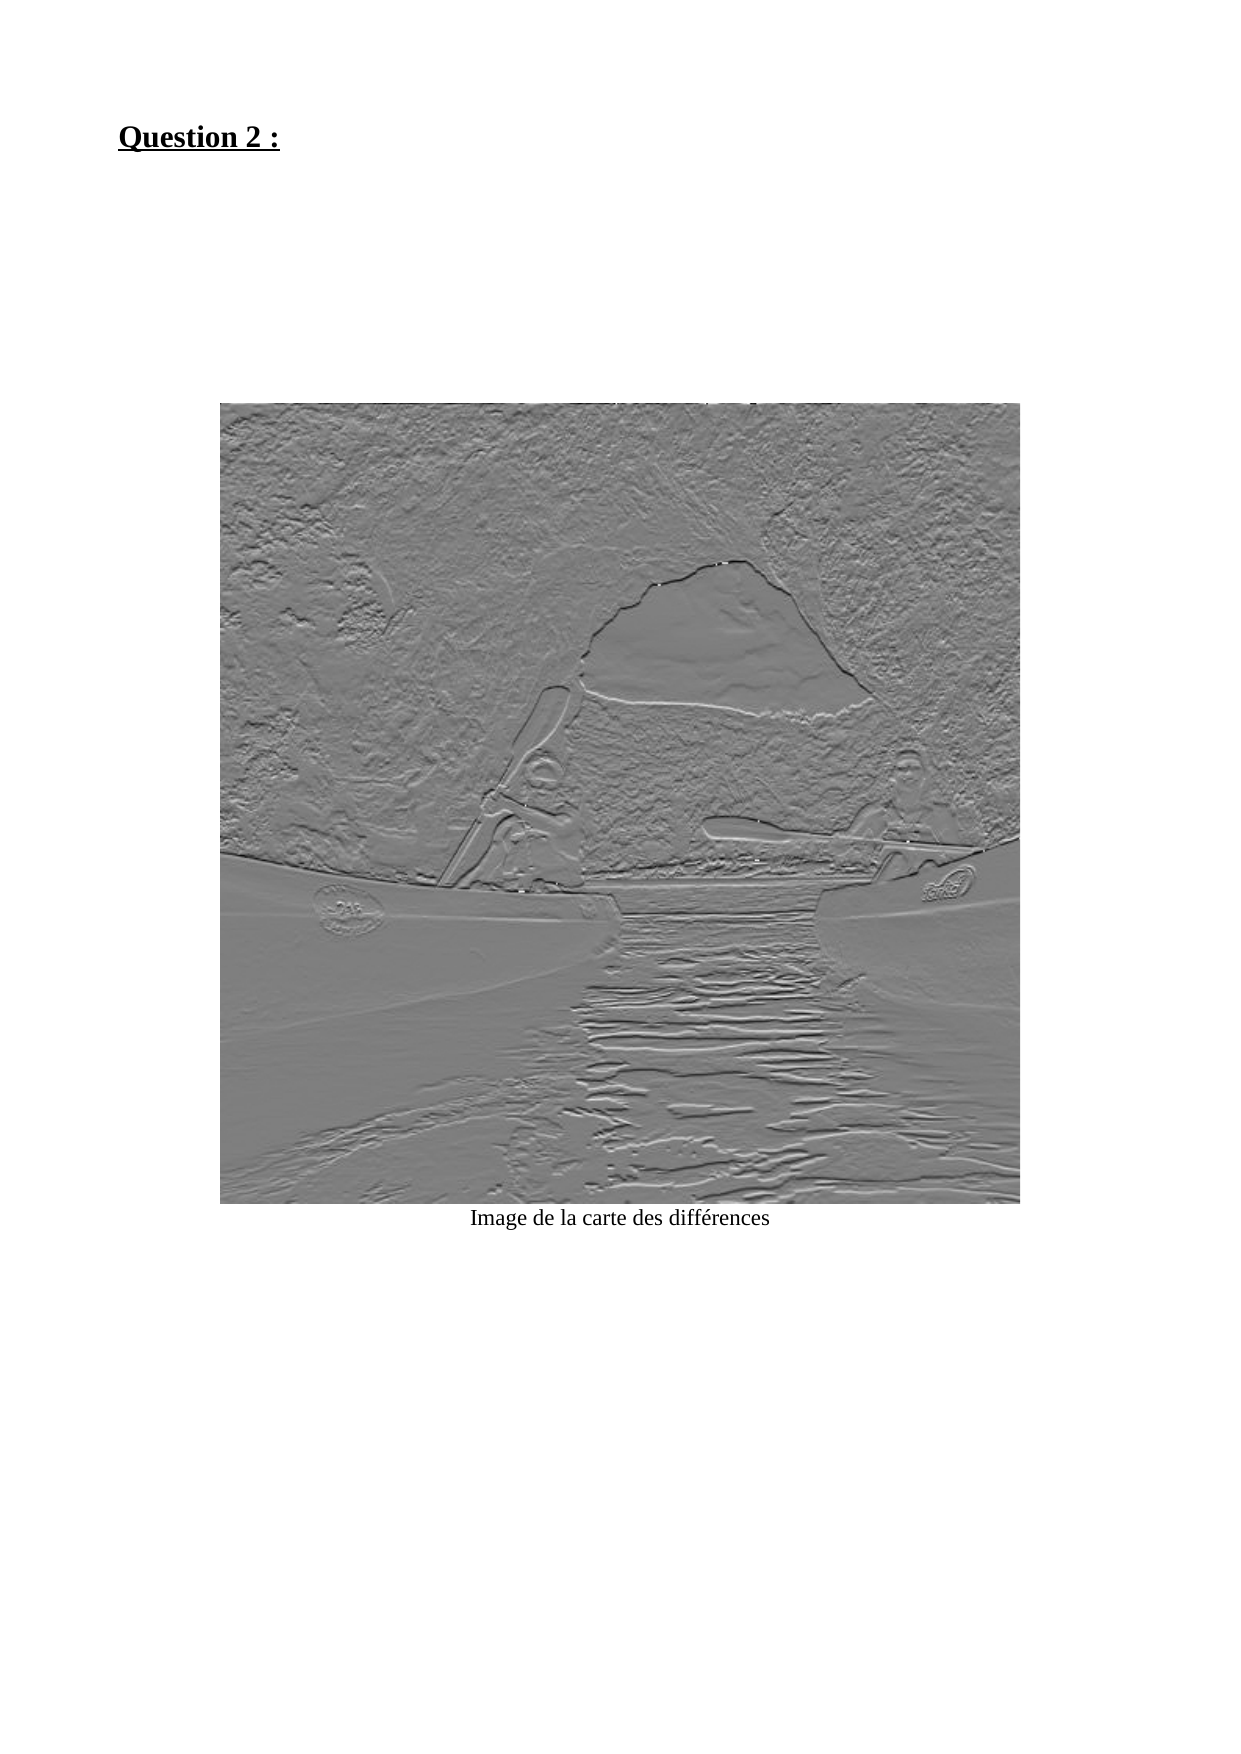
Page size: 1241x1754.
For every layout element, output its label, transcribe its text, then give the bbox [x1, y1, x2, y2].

text Question 2 : [118, 118, 1122, 154]
picture [220, 403, 1020, 1204]
text Image de la carte des différences [220, 1204, 1020, 1230]
